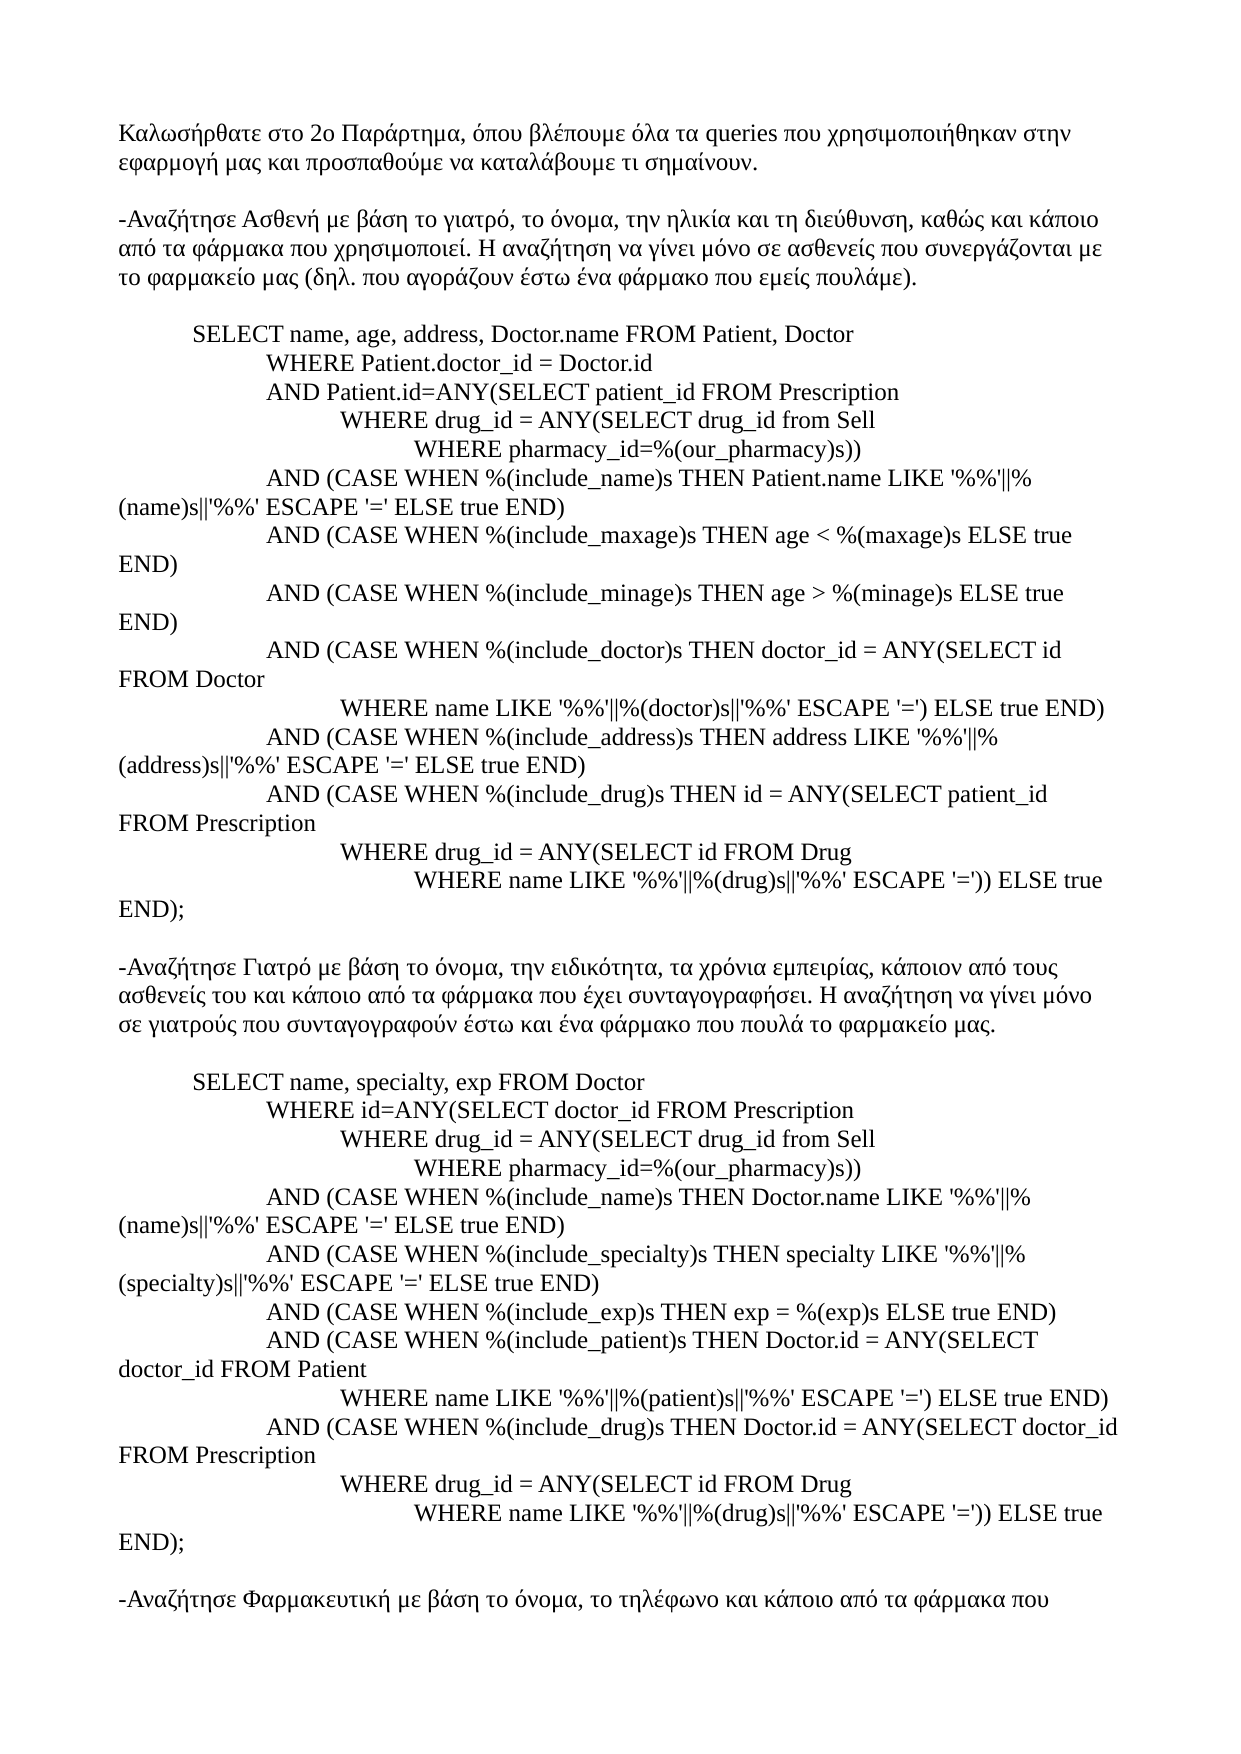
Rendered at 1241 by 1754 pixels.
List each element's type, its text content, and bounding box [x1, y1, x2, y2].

text AND (CASE WHEN %(include_doctor)s THEN doctor_id = ANY(SELECT id FROM Doctor [118, 636, 1122, 693]
text AND (CASE WHEN %(include_name)s THEN Patient.name LIKE '%%'||%(name)s||'%%' ESCAPE '=' ELSE true END) [118, 463, 1122, 521]
text AND (CASE WHEN %(include_drug)s THEN Doctor.id = ANY(SELECT doctor_id FROM Prescription [118, 1412, 1122, 1469]
text AND Patient.id=ANY(SELECT patient_id FROM Prescription [118, 377, 1122, 406]
text AND (CASE WHEN %(include_exp)s THEN exp = %(exp)s ELSE true END) [118, 1297, 1122, 1326]
text -Αναζήτησε Γιατρό με βάση το όνομα, την ειδικότητα, τα χρόνια εμπειρίας, κάποιον από τους ασθενείς του και κάποιο από τα φάρμακα που έχει συνταγογραφήσει. Η αναζήτηση να γίνει μόνο σε γιατρούς που συνταγογραφούν έστω και ένα φάρμακο που πουλά το φαρμακείο μας. [118, 952, 1122, 1038]
text SELECT name, age, address, Doctor.name FROM Patient, Doctor [118, 319, 1122, 348]
text AND (CASE WHEN %(include_address)s THEN address LIKE '%%'||%(address)s||'%%' ESCAPE '=' ELSE true END) [118, 722, 1122, 779]
text WHERE name LIKE '%%'||%(drug)s||'%%' ESCAPE '=')) ELSE true END); [118, 866, 1122, 923]
text WHERE drug_id = ANY(SELECT drug_id from Sell [118, 1124, 1122, 1153]
text WHERE name LIKE '%%'||%(doctor)s||'%%' ESCAPE '=') ELSE true END) [118, 693, 1122, 722]
text WHERE drug_id = ANY(SELECT id FROM Drug [118, 837, 1122, 866]
text WHERE pharmacy_id=%(our_pharmacy)s)) [118, 434, 1122, 463]
text WHERE drug_id = ANY(SELECT drug_id from Sell [118, 406, 1122, 434]
text AND (CASE WHEN %(include_minage)s THEN age > %(minage)s ELSE true END) [118, 578, 1122, 636]
text WHERE Patient.doctor_id = Doctor.id [118, 348, 1122, 377]
text WHERE name LIKE '%%'||%(drug)s||'%%' ESCAPE '=')) ELSE true END); [118, 1498, 1122, 1556]
text -Αναζήτησε Ασθενή με βάση το γιατρό, το όνομα, την ηλικία και τη διεύθυνση, καθώς και κάποιο από τα φάρμακα που χρησιμοποιεί. Η αναζήτηση να γίνει μόνο σε ασθενείς που συνεργάζονται με το φαρμακείο μας (δηλ. που αγοράζουν έστω ένα φάρμακο που εμείς πουλάμε). [118, 204, 1122, 291]
text WHERE pharmacy_id=%(our_pharmacy)s)) [118, 1153, 1122, 1182]
text AND (CASE WHEN %(include_name)s THEN Doctor.name LIKE '%%'||%(name)s||'%%' ESCAPE '=' ELSE true END) [118, 1182, 1122, 1239]
text -Αναζήτησε Φαρμακευτική με βάση το όνομα, το τηλέφωνο και κάποιο από τα φάρμακα που [118, 1584, 1122, 1613]
text AND (CASE WHEN %(include_specialty)s THEN specialty LIKE '%%'||%(specialty)s||'%%' ESCAPE '=' ELSE true END) [118, 1239, 1122, 1297]
text WHERE drug_id = ANY(SELECT id FROM Drug [118, 1469, 1122, 1498]
text WHERE name LIKE '%%'||%(patient)s||'%%' ESCAPE '=') ELSE true END) [118, 1383, 1122, 1412]
text AND (CASE WHEN %(include_drug)s THEN id = ANY(SELECT patient_id FROM Prescription [118, 779, 1122, 837]
text AND (CASE WHEN %(include_patient)s THEN Doctor.id = ANY(SELECT doctor_id FROM Patient [118, 1326, 1122, 1383]
text WHERE id=ANY(SELECT doctor_id FROM Prescription [118, 1096, 1122, 1124]
text Καλωσήρθατε στο 2ο Παράρτημα, όπου βλέπουμε όλα τα queries που χρησιμοποιήθηκαν στην εφαρμογή μας και προσπαθούμε να καταλάβουμε τι σημαίνουν. [118, 118, 1122, 176]
text AND (CASE WHEN %(include_maxage)s THEN age < %(maxage)s ELSE true END) [118, 521, 1122, 578]
text SELECT name, specialty, exp FROM Doctor [118, 1067, 1122, 1096]
